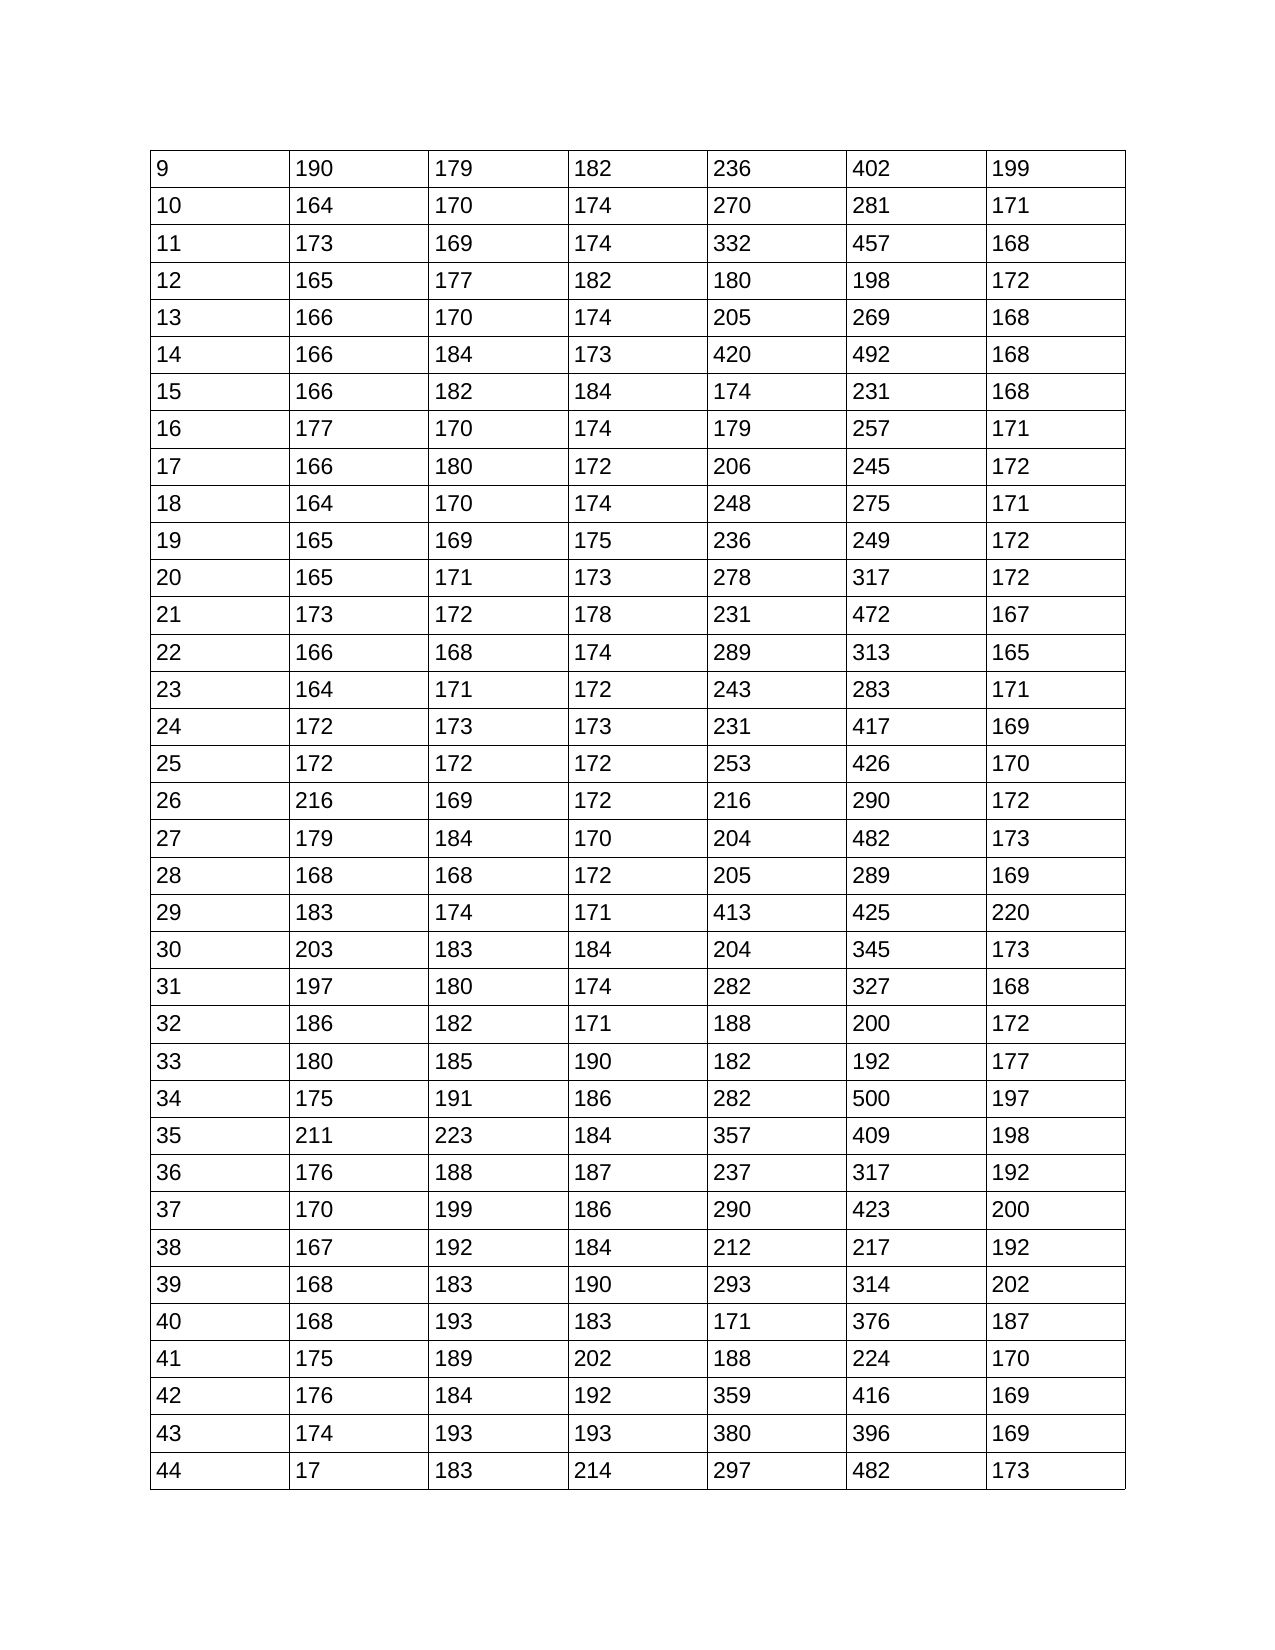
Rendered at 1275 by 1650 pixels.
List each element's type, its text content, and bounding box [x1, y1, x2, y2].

table_cell 27 [151, 820, 289, 857]
table_cell 289 [708, 635, 846, 671]
table_cell 168 [429, 858, 568, 894]
table_cell 168 [987, 337, 1125, 373]
table_cell 173 [569, 709, 707, 745]
table_cell 177 [429, 263, 568, 299]
table_cell 168 [987, 225, 1125, 262]
table_cell 192 [847, 1044, 986, 1080]
table_cell 179 [708, 411, 846, 447]
table_cell 184 [569, 1118, 707, 1154]
table_cell 172 [569, 672, 707, 708]
table_cell 253 [708, 746, 846, 782]
table_cell 190 [290, 151, 428, 187]
table_cell 187 [987, 1304, 1125, 1340]
table_cell 237 [708, 1155, 846, 1191]
table_cell 168 [987, 374, 1125, 410]
table_cell 376 [847, 1304, 986, 1340]
table_cell 175 [569, 523, 707, 559]
table_cell 171 [987, 411, 1125, 447]
table_cell 26 [151, 783, 289, 819]
table_cell 36 [151, 1155, 289, 1191]
table_cell 171 [429, 560, 568, 596]
table_cell 174 [569, 411, 707, 447]
table_cell 416 [847, 1378, 986, 1414]
table_cell 164 [290, 672, 428, 708]
table_cell 170 [290, 1192, 428, 1228]
table_cell 166 [290, 374, 428, 410]
table_cell 10 [151, 188, 289, 224]
table_cell 176 [290, 1378, 428, 1414]
table_cell 173 [290, 597, 428, 633]
table_cell 180 [429, 969, 568, 1005]
table_cell 197 [987, 1081, 1125, 1117]
table_cell 472 [847, 597, 986, 633]
table_cell 177 [987, 1044, 1125, 1080]
table_cell 172 [569, 783, 707, 819]
table_cell 172 [987, 560, 1125, 596]
table_cell 492 [847, 337, 986, 373]
table_cell 188 [708, 1341, 846, 1377]
table_cell 172 [429, 597, 568, 633]
table_cell 198 [847, 263, 986, 299]
table_cell 192 [429, 1230, 568, 1266]
table_cell 402 [847, 151, 986, 187]
table_cell 172 [987, 1006, 1125, 1042]
table_cell 216 [708, 783, 846, 819]
table_cell 14 [151, 337, 289, 373]
table_cell 168 [987, 969, 1125, 1005]
table_cell 188 [429, 1155, 568, 1191]
table_cell 413 [708, 895, 846, 931]
table_cell 28 [151, 858, 289, 894]
table_cell 185 [429, 1044, 568, 1080]
table_cell 174 [708, 374, 846, 410]
table_cell 34 [151, 1081, 289, 1117]
table_cell 317 [847, 1155, 986, 1191]
table_cell 174 [290, 1415, 428, 1452]
table_cell 176 [290, 1155, 428, 1191]
table_cell 197 [290, 969, 428, 1005]
table_cell 190 [569, 1267, 707, 1303]
table_cell 183 [290, 895, 428, 931]
table_cell 184 [429, 820, 568, 857]
table_cell 180 [290, 1044, 428, 1080]
table_cell 183 [429, 932, 568, 968]
table_cell 282 [708, 969, 846, 1005]
table_cell 44 [151, 1453, 289, 1489]
table_cell 164 [290, 188, 428, 224]
table_cell 33 [151, 1044, 289, 1080]
table_cell 13 [151, 300, 289, 336]
table_cell 282 [708, 1081, 846, 1117]
table_cell 172 [987, 449, 1125, 485]
table_cell 172 [290, 709, 428, 745]
table_cell 169 [429, 783, 568, 819]
table_cell 172 [569, 746, 707, 782]
table_cell 359 [708, 1378, 846, 1414]
table_cell 281 [847, 188, 986, 224]
table_cell 217 [847, 1230, 986, 1266]
table_cell 186 [290, 1006, 428, 1042]
table_cell 380 [708, 1415, 846, 1452]
table_cell 184 [429, 337, 568, 373]
table_cell 186 [569, 1081, 707, 1117]
table_cell 174 [429, 895, 568, 931]
table_cell 21 [151, 597, 289, 633]
table_cell 177 [290, 411, 428, 447]
table_cell 173 [429, 709, 568, 745]
table_cell 425 [847, 895, 986, 931]
table_cell 236 [708, 151, 846, 187]
table_cell 189 [429, 1341, 568, 1377]
table_cell 9 [151, 151, 289, 187]
table_cell 482 [847, 820, 986, 857]
table_cell 278 [708, 560, 846, 596]
table_cell 290 [708, 1192, 846, 1228]
table_cell 204 [708, 820, 846, 857]
table_cell 193 [429, 1415, 568, 1452]
table_cell 169 [987, 858, 1125, 894]
table_cell 231 [708, 709, 846, 745]
table_cell 457 [847, 225, 986, 262]
table_cell 191 [429, 1081, 568, 1117]
table_cell 289 [847, 858, 986, 894]
table_cell 332 [708, 225, 846, 262]
table_cell 180 [429, 449, 568, 485]
table_cell 175 [290, 1341, 428, 1377]
table_cell 183 [429, 1453, 568, 1489]
table_cell 190 [569, 1044, 707, 1080]
table_cell 211 [290, 1118, 428, 1154]
table_cell 15 [151, 374, 289, 410]
table_cell 199 [429, 1192, 568, 1228]
table_cell 169 [987, 709, 1125, 745]
table_cell 43 [151, 1415, 289, 1452]
table_cell 173 [290, 225, 428, 262]
table_cell 231 [847, 374, 986, 410]
table_cell 25 [151, 746, 289, 782]
table_cell 174 [569, 486, 707, 522]
table_cell 283 [847, 672, 986, 708]
table_cell 183 [569, 1304, 707, 1340]
table_cell 172 [569, 858, 707, 894]
table_cell 188 [708, 1006, 846, 1042]
table_cell 231 [708, 597, 846, 633]
table_cell 169 [429, 225, 568, 262]
table_cell 168 [987, 300, 1125, 336]
table_cell 11 [151, 225, 289, 262]
table_cell 357 [708, 1118, 846, 1154]
table_cell 179 [429, 151, 568, 187]
table_cell 170 [429, 188, 568, 224]
table_cell 245 [847, 449, 986, 485]
table_cell 173 [569, 560, 707, 596]
table_cell 31 [151, 969, 289, 1005]
table_cell 166 [290, 300, 428, 336]
table_cell 171 [429, 672, 568, 708]
table_cell 236 [708, 523, 846, 559]
table_cell 17 [151, 449, 289, 485]
table_cell 170 [429, 411, 568, 447]
table_cell 174 [569, 225, 707, 262]
table_cell 167 [987, 597, 1125, 633]
table_cell 243 [708, 672, 846, 708]
table_cell 170 [569, 820, 707, 857]
table_cell 178 [569, 597, 707, 633]
table_cell 172 [429, 746, 568, 782]
table_cell 202 [569, 1341, 707, 1377]
table_cell 173 [987, 1453, 1125, 1489]
table_cell 183 [429, 1267, 568, 1303]
table_cell 32 [151, 1006, 289, 1042]
table_cell 172 [987, 783, 1125, 819]
table_cell 409 [847, 1118, 986, 1154]
table_cell 182 [429, 1006, 568, 1042]
table_cell 172 [987, 523, 1125, 559]
table_cell 314 [847, 1267, 986, 1303]
table_cell 249 [847, 523, 986, 559]
table_cell 168 [429, 635, 568, 671]
table_cell 216 [290, 783, 428, 819]
table_cell 417 [847, 709, 986, 745]
table_cell 270 [708, 188, 846, 224]
table_cell 214 [569, 1453, 707, 1489]
table_cell 317 [847, 560, 986, 596]
table_cell 186 [569, 1192, 707, 1228]
table_cell 184 [569, 374, 707, 410]
table_cell 248 [708, 486, 846, 522]
table_cell 482 [847, 1453, 986, 1489]
table_cell 426 [847, 746, 986, 782]
table_cell 171 [987, 672, 1125, 708]
table_cell 170 [987, 1341, 1125, 1377]
table_cell 172 [290, 746, 428, 782]
table_cell 173 [987, 932, 1125, 968]
table_cell 171 [569, 1006, 707, 1042]
table_cell 171 [708, 1304, 846, 1340]
table_cell 257 [847, 411, 986, 447]
table_cell 171 [987, 188, 1125, 224]
table_cell 29 [151, 895, 289, 931]
table_cell 327 [847, 969, 986, 1005]
table_cell 184 [429, 1378, 568, 1414]
table_cell 212 [708, 1230, 846, 1266]
table_cell 184 [569, 932, 707, 968]
table_cell 173 [987, 820, 1125, 857]
table_cell 166 [290, 635, 428, 671]
table_cell 290 [847, 783, 986, 819]
table_cell 420 [708, 337, 846, 373]
table_cell 313 [847, 635, 986, 671]
table_cell 42 [151, 1378, 289, 1414]
table_cell 174 [569, 635, 707, 671]
table_cell 396 [847, 1415, 986, 1452]
table_cell 184 [569, 1230, 707, 1266]
table_cell 199 [987, 151, 1125, 187]
table_cell 170 [429, 486, 568, 522]
table_cell 12 [151, 263, 289, 299]
table_cell 39 [151, 1267, 289, 1303]
table_cell 203 [290, 932, 428, 968]
table_cell 35 [151, 1118, 289, 1154]
table_cell 40 [151, 1304, 289, 1340]
table_cell 24 [151, 709, 289, 745]
table_cell 192 [987, 1155, 1125, 1191]
table_cell 170 [987, 746, 1125, 782]
table_cell 192 [569, 1378, 707, 1414]
table_cell 223 [429, 1118, 568, 1154]
table_cell 16 [151, 411, 289, 447]
table_cell 193 [429, 1304, 568, 1340]
table_cell 168 [290, 1267, 428, 1303]
table_cell 166 [290, 449, 428, 485]
table_cell 37 [151, 1192, 289, 1228]
table_cell 165 [290, 560, 428, 596]
table_cell 192 [987, 1230, 1125, 1266]
table_cell 293 [708, 1267, 846, 1303]
table_cell 41 [151, 1341, 289, 1377]
table_cell 172 [987, 263, 1125, 299]
table_cell 297 [708, 1453, 846, 1489]
table_cell 171 [987, 486, 1125, 522]
table_cell 165 [987, 635, 1125, 671]
table_cell 18 [151, 486, 289, 522]
table_cell 175 [290, 1081, 428, 1117]
table_cell 269 [847, 300, 986, 336]
table_cell 165 [290, 523, 428, 559]
table_cell 23 [151, 672, 289, 708]
table_cell 204 [708, 932, 846, 968]
table_cell 179 [290, 820, 428, 857]
table_cell 19 [151, 523, 289, 559]
table_cell 500 [847, 1081, 986, 1117]
table_cell 200 [987, 1192, 1125, 1228]
table_cell 202 [987, 1267, 1125, 1303]
table_cell 206 [708, 449, 846, 485]
table_cell 182 [569, 151, 707, 187]
table_cell 187 [569, 1155, 707, 1191]
table_cell 200 [847, 1006, 986, 1042]
table_cell 168 [290, 858, 428, 894]
table_cell 174 [569, 188, 707, 224]
table_cell 172 [569, 449, 707, 485]
table_cell 174 [569, 300, 707, 336]
table_cell 169 [429, 523, 568, 559]
table_cell 165 [290, 263, 428, 299]
table_cell 167 [290, 1230, 428, 1266]
table_cell 182 [708, 1044, 846, 1080]
table_cell 205 [708, 858, 846, 894]
table_cell 171 [569, 895, 707, 931]
table_cell 198 [987, 1118, 1125, 1154]
table_cell 182 [429, 374, 568, 410]
table_cell 180 [708, 263, 846, 299]
table_cell 193 [569, 1415, 707, 1452]
table_cell 275 [847, 486, 986, 522]
table_cell 168 [290, 1304, 428, 1340]
table_cell 20 [151, 560, 289, 596]
table_cell 169 [987, 1415, 1125, 1452]
table_cell 166 [290, 337, 428, 373]
table_cell 174 [569, 969, 707, 1005]
table_cell 164 [290, 486, 428, 522]
table_cell 30 [151, 932, 289, 968]
table_cell 345 [847, 932, 986, 968]
table_cell 423 [847, 1192, 986, 1228]
table_cell 17 [290, 1453, 428, 1489]
table_cell 205 [708, 300, 846, 336]
table_cell 173 [569, 337, 707, 373]
table_cell 220 [987, 895, 1125, 931]
table_cell 169 [987, 1378, 1125, 1414]
table_cell 38 [151, 1230, 289, 1266]
table_cell 170 [429, 300, 568, 336]
table_cell 182 [569, 263, 707, 299]
table_cell 224 [847, 1341, 986, 1377]
table_cell 22 [151, 635, 289, 671]
